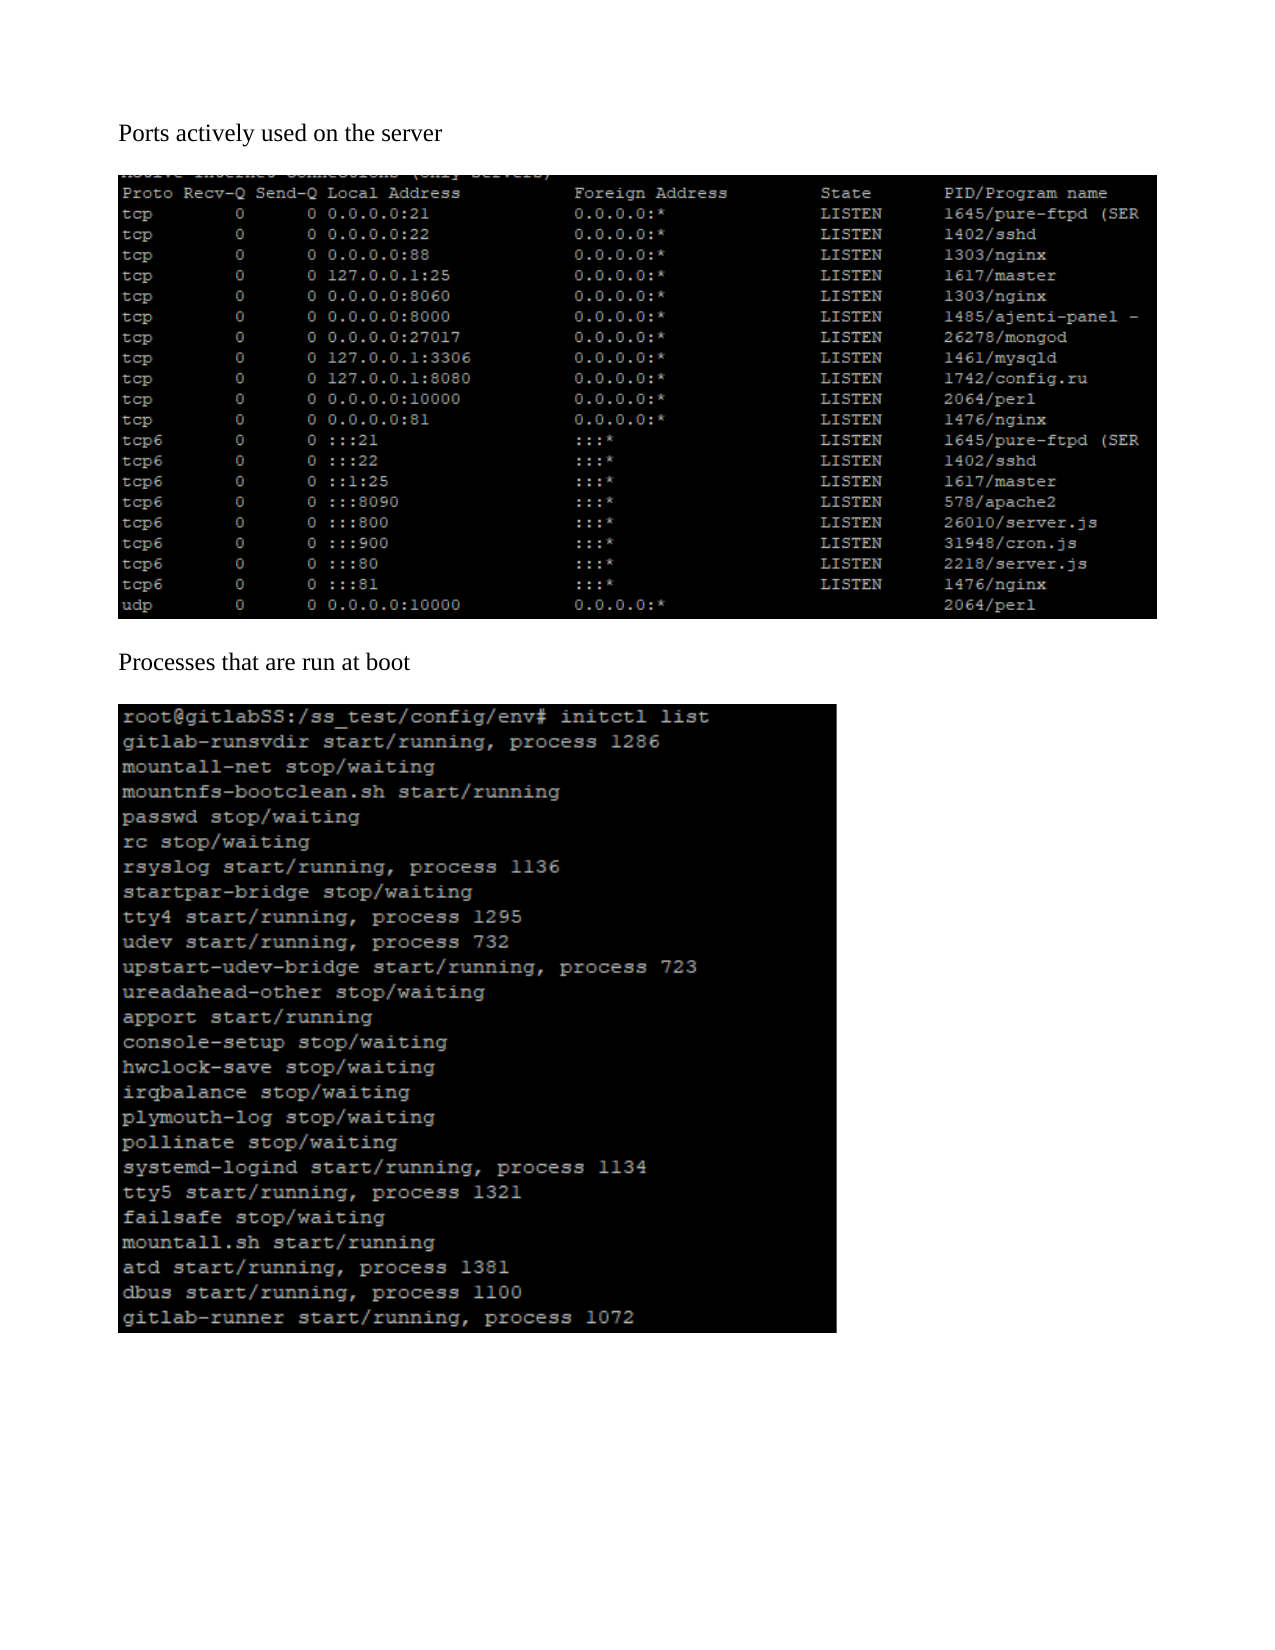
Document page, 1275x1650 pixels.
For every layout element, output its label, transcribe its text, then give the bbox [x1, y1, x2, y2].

text Processes that are run at boot [118, 647, 1157, 676]
picture [118, 704, 837, 1333]
picture [118, 175, 1157, 619]
text Ports actively used on the server [118, 118, 1157, 147]
